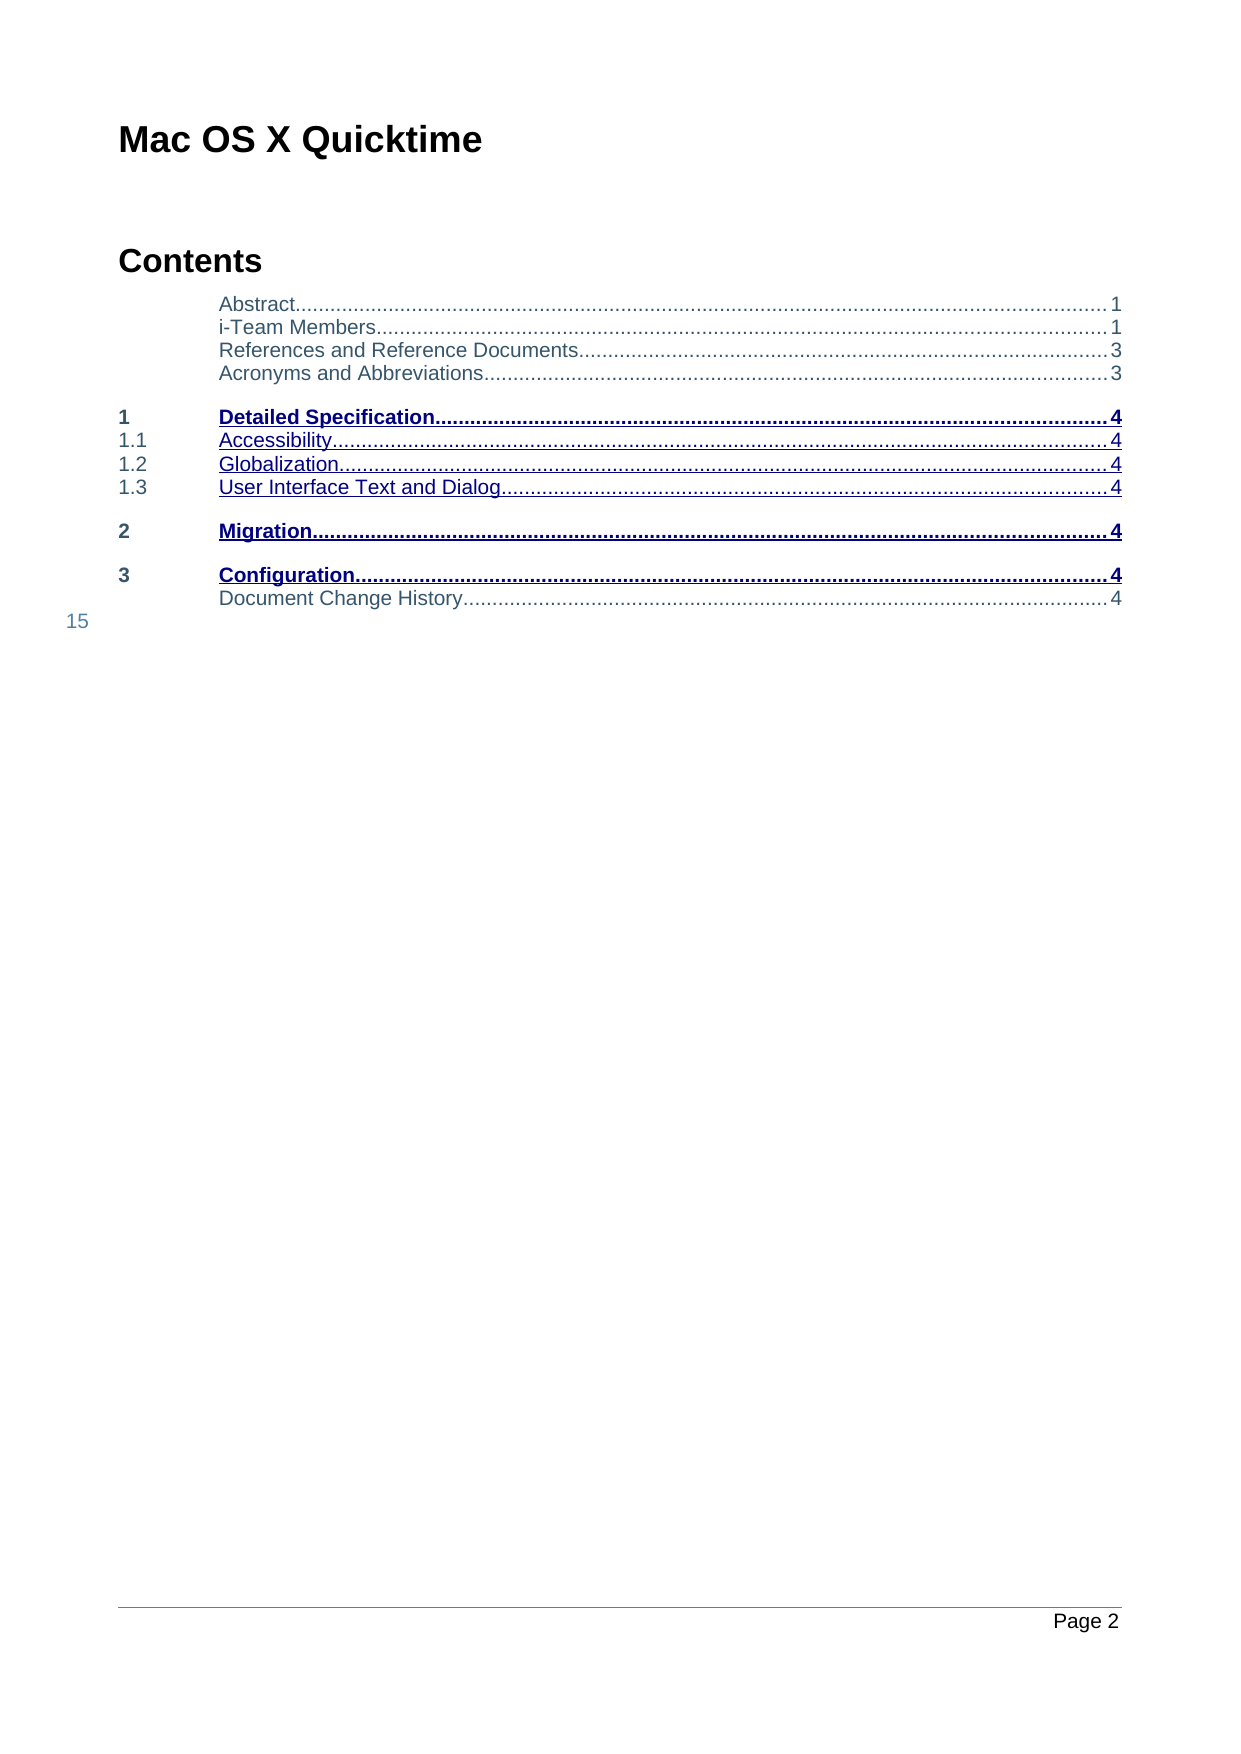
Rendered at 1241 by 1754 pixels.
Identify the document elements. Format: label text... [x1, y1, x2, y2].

text 1.2 Globalization 4 [118, 452, 1122, 475]
text Acronyms and Abbreviations 3 [118, 362, 1122, 385]
subtitle Contents [118, 242, 1122, 280]
text 1 Detailed Specification 4 [118, 406, 1122, 429]
text Document Change History 4 [118, 586, 1122, 609]
text 1.3 User Interface Text and Dialog 4 [118, 475, 1122, 499]
text i-Team Members 1 [118, 315, 1122, 339]
text 2 Migration 4 [118, 519, 1122, 542]
text 3 Configuration 4 [118, 563, 1122, 586]
text Abstract 1 [118, 292, 1122, 315]
text References and Reference Documents 3 [118, 339, 1122, 362]
text 1.1 Accessibility 4 [118, 429, 1122, 452]
